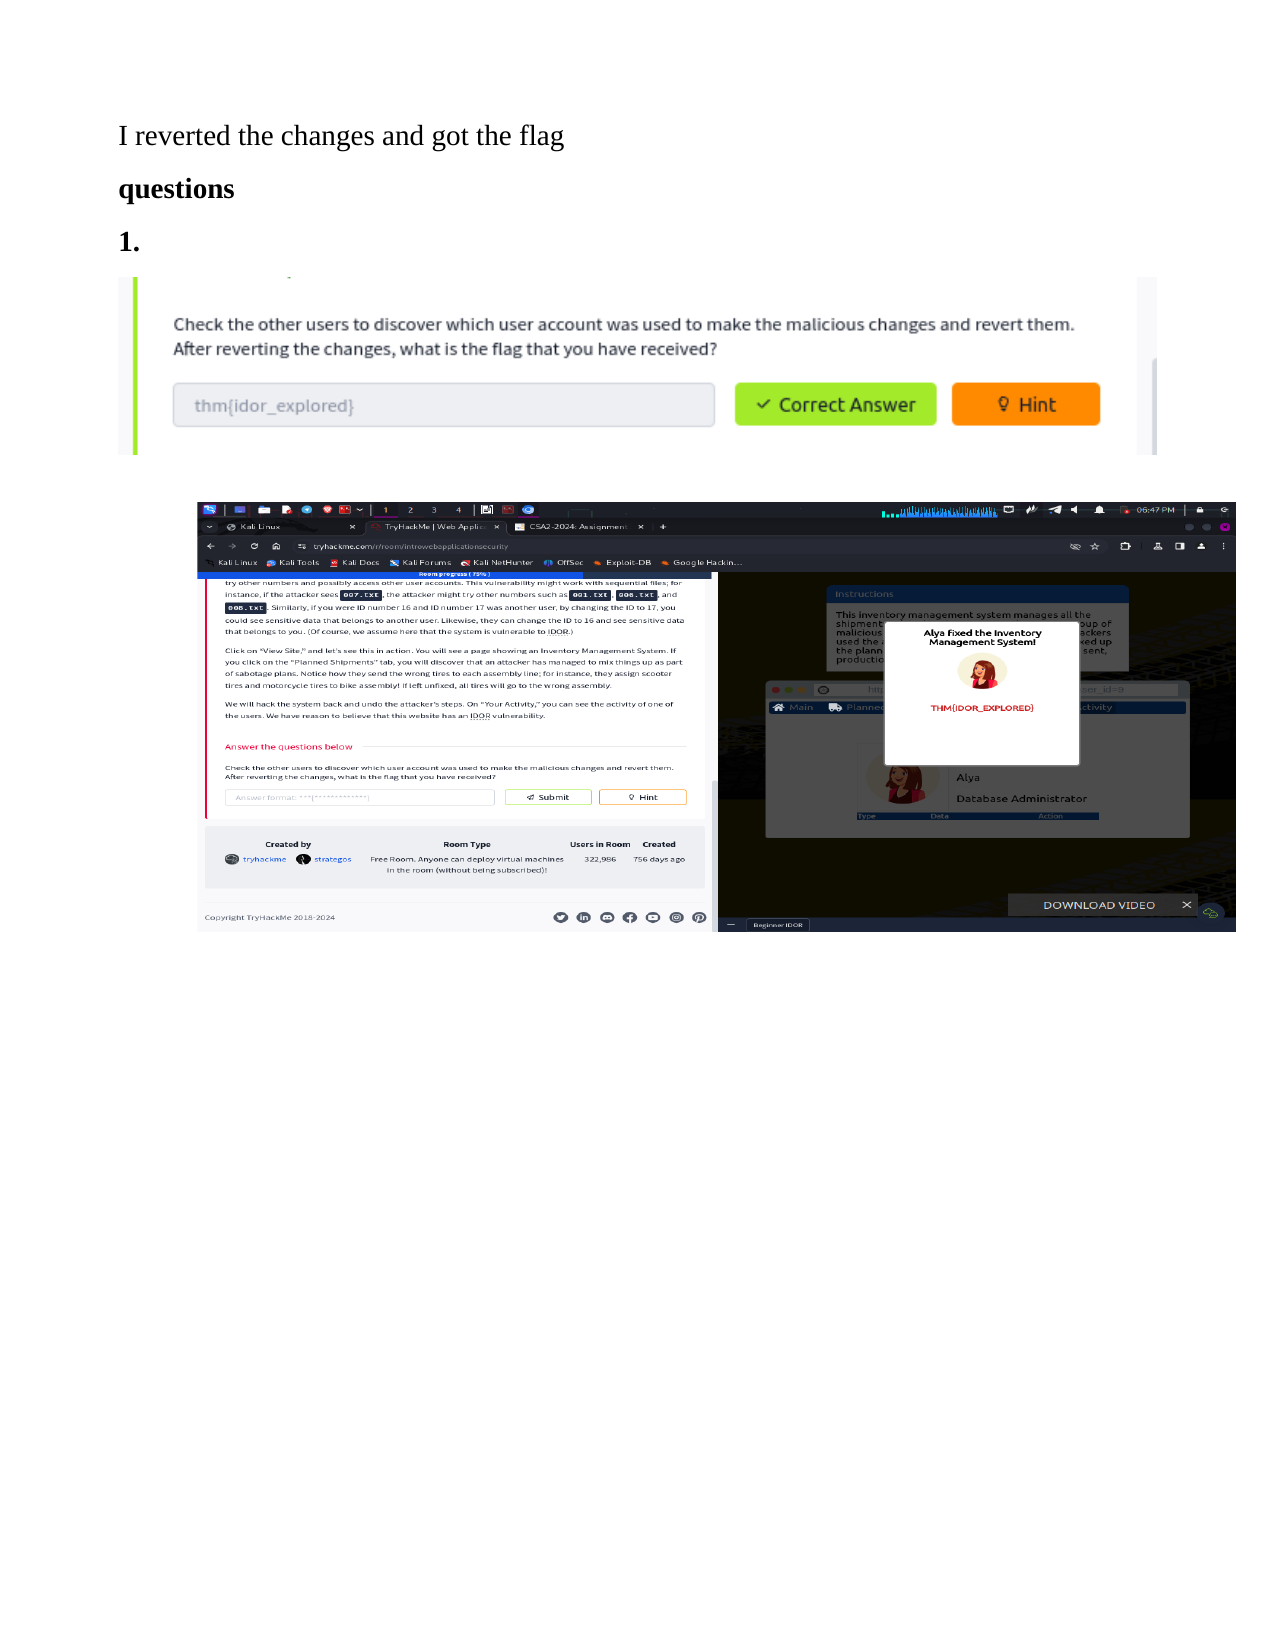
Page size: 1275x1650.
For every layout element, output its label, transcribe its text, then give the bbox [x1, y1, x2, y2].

text I reverted the changes and got the flag [118, 118, 1157, 152]
picture [118, 277, 1157, 455]
picture [197, 502, 1236, 932]
text 1. [118, 224, 1157, 258]
text questions [118, 171, 1157, 205]
